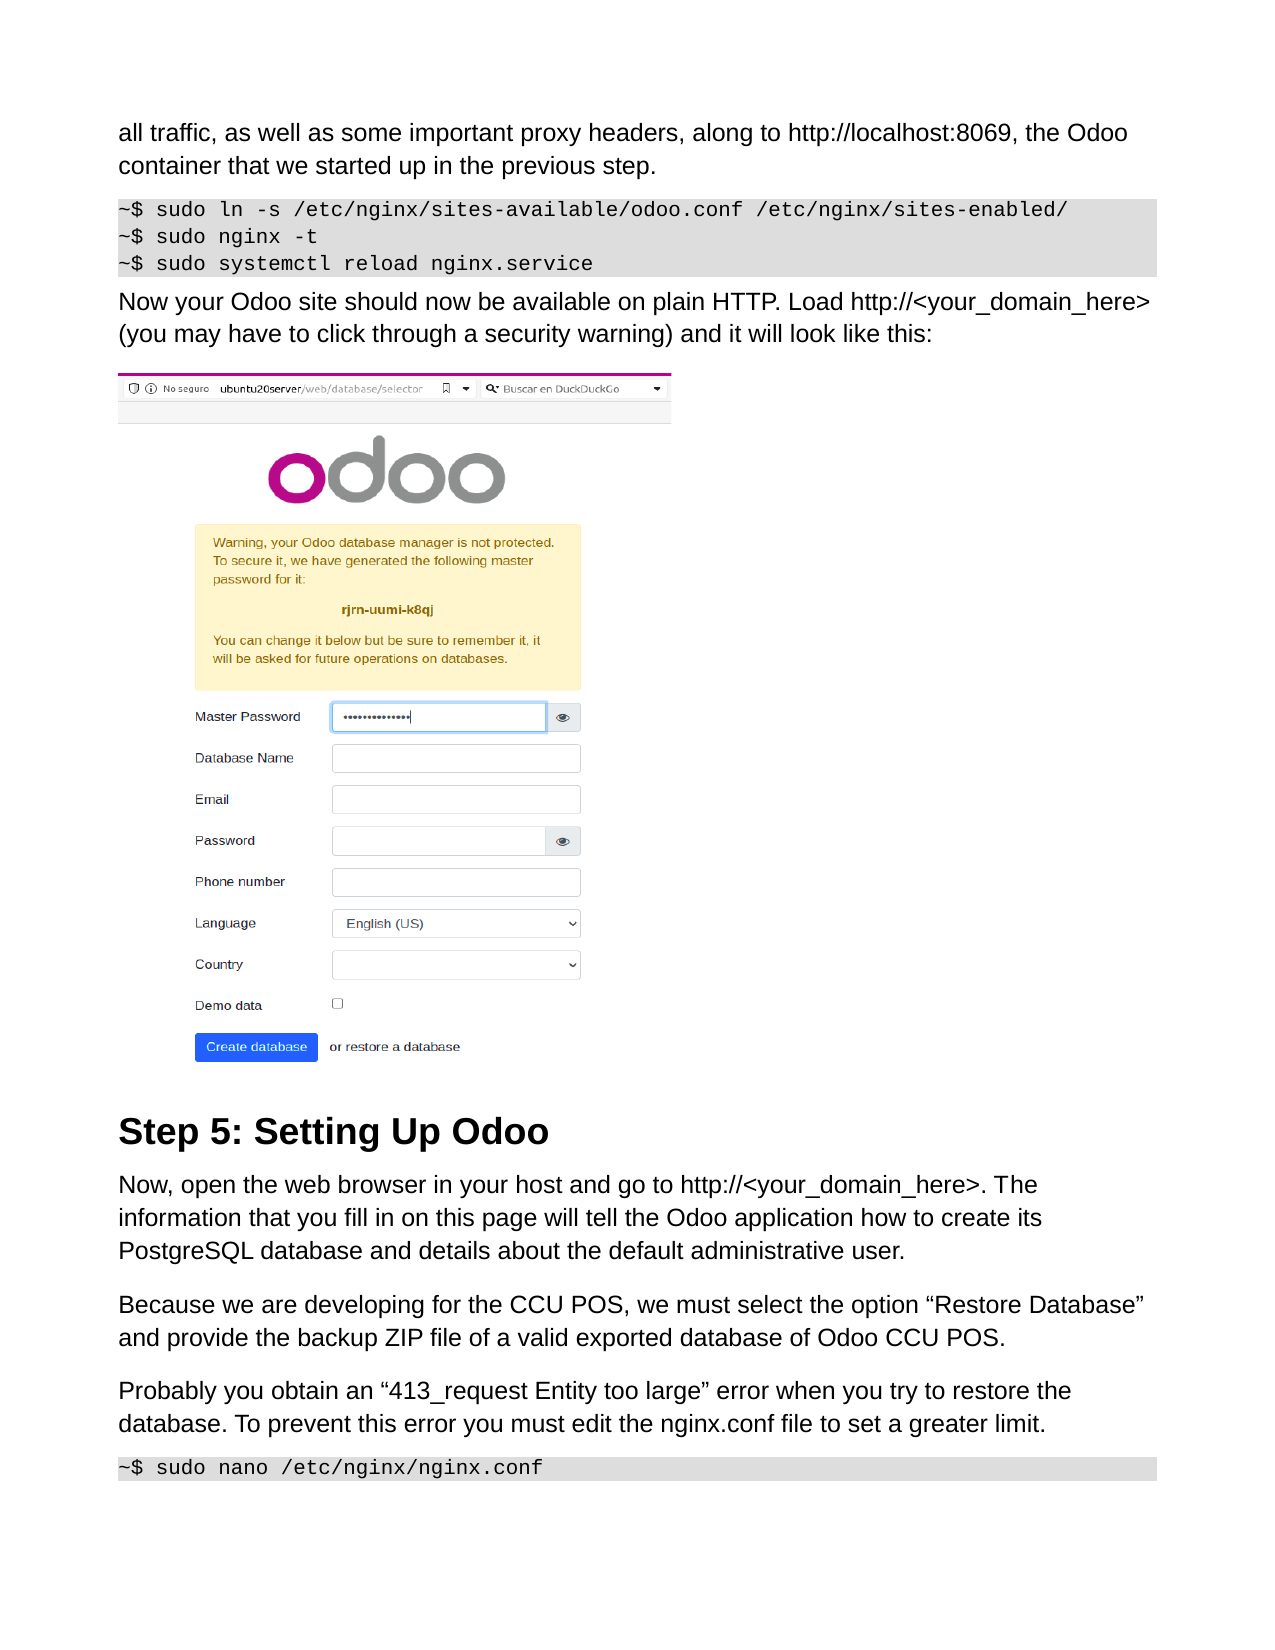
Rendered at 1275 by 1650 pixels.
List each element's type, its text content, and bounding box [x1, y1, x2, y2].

text Now your Odoo site should now be available on plain HTTP. Load http://<your_domain_here> (you may have to click through a security warning) and it will look like this: [118, 286, 1157, 348]
text ~$ sudo nano /etc/nginx/nginx.conf [543, 1457, 1157, 1481]
text ~$ sudo systemctl reload nginx.service [593, 253, 1157, 277]
text Because we are developing for the CCU POS, we must select the option “Restore Database” and provide the backup ZIP file of a valid exported database of Odoo CCU POS. [118, 1289, 1157, 1351]
text Now, open the web browser in your host and go to http://<your_domain_here>. The information that you fill in on this page will tell the Odoo application how to create its PostgreSQL database and details about the default administrative user. [118, 1170, 1157, 1264]
subtitle Step 5: Setting Up Odoo [118, 1109, 1157, 1152]
text all traffic, as well as some important proxy headers, along to http://localhost:8069, the Odoo container that we started up in the previous step. [118, 118, 1157, 180]
text ~$ sudo ln -s /etc/nginx/sites-available/odoo.conf /etc/nginx/sites-enabled/ [1068, 199, 1157, 223]
text ~$ sudo nginx -t [318, 226, 1157, 250]
text Probably you obtain an “413_request Entity too large” error when you try to restore the database. To prevent this error you must edit the nginx.conf file to set a greater limit. [118, 1376, 1157, 1438]
picture [118, 373, 672, 1070]
